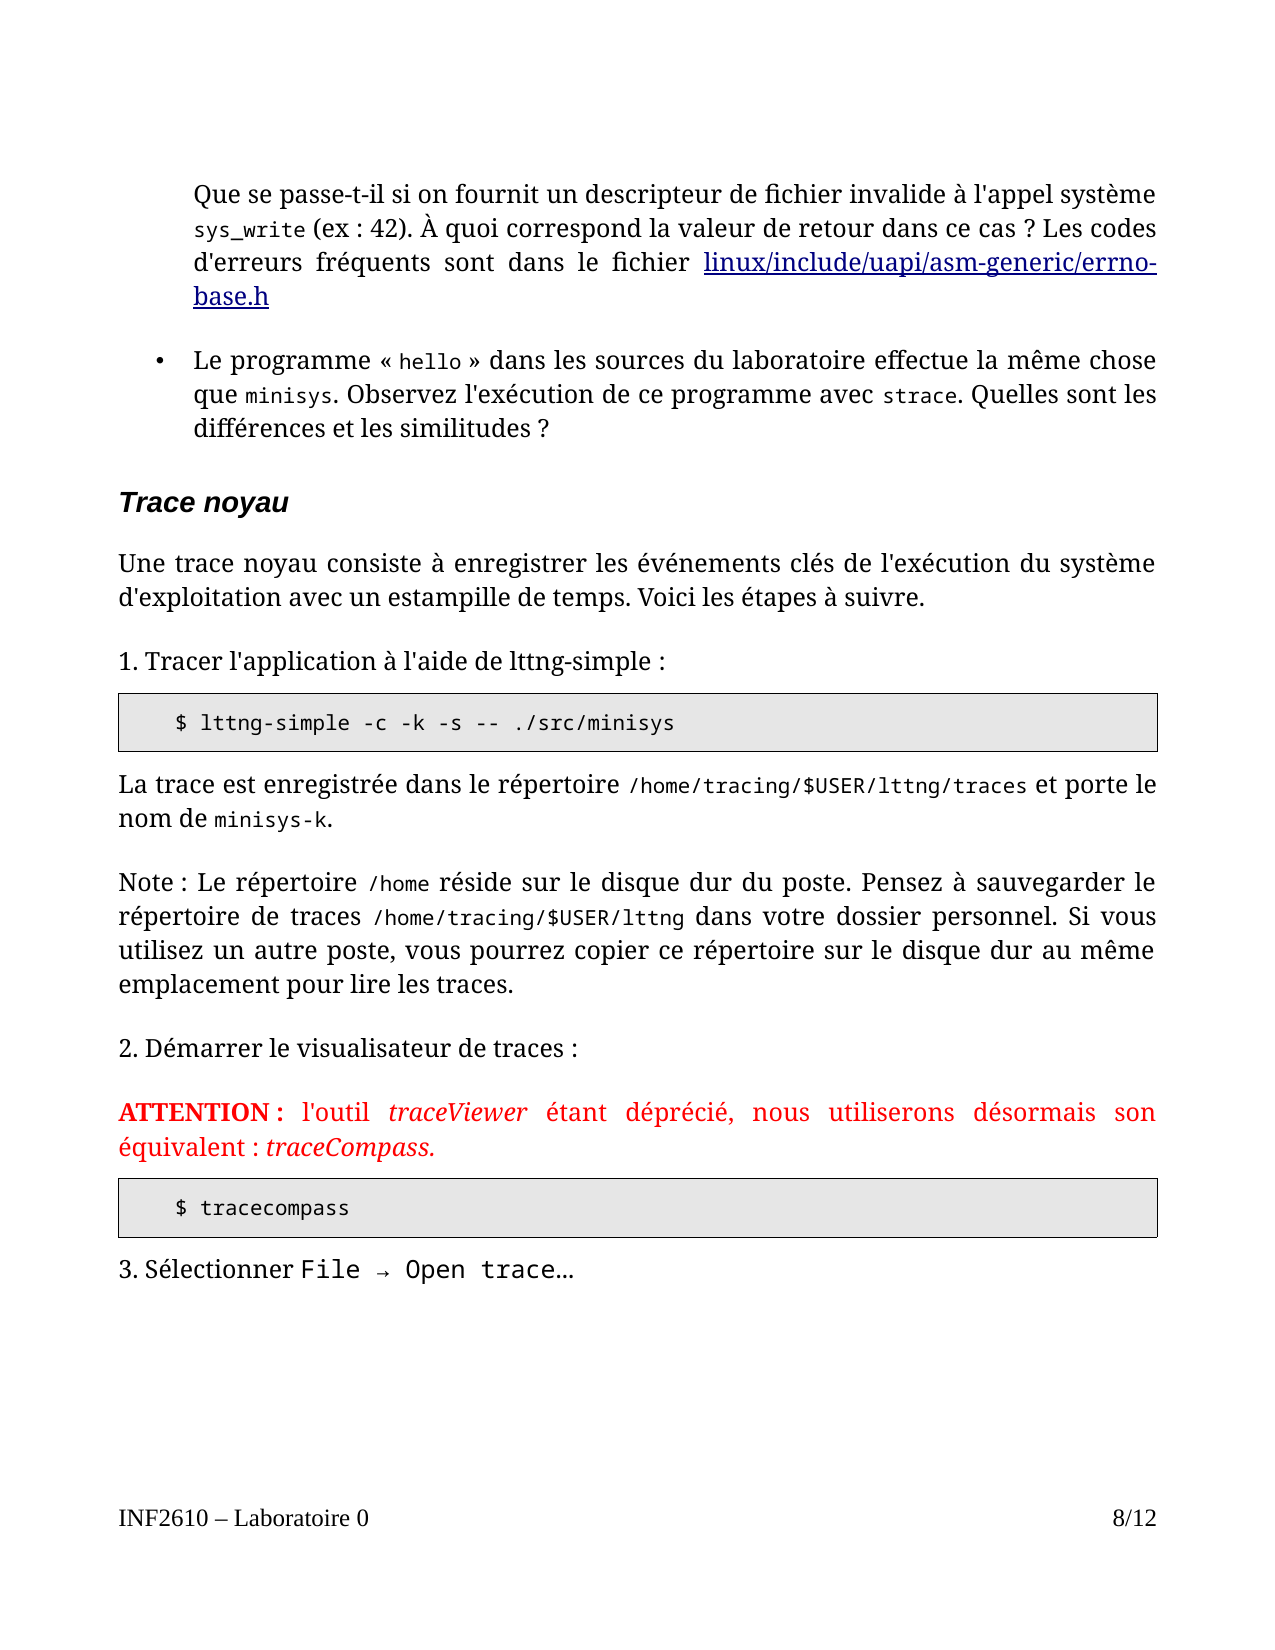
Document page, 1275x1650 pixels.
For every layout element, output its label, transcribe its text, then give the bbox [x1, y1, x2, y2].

text Note : Le répertoire /home réside sur le disque dur du poste. Pensez à sauvegarder le répertoire de traces /home/tracing/$USER/lttng dans votre dossier personnel. Si vous utilisez un autre poste, vous pourrez copier ce répertoire sur le disque dur au même emplacement pour lire les traces. [118, 865, 1157, 1001]
text La trace est enregistrée dans le répertoire /home/tracing/$USER/lttng/traces et porte le nom de minisys-k. [118, 767, 1157, 835]
text Une trace noyau consiste à enregistrer les événements clés de l'exécution du système d'exploitation avec un estampille de temps. Voici les étapes à suivre. [118, 546, 1157, 614]
list Le programme « hello » dans les sources du laboratoire effectue la même chose que minisys. Observez l'exécution de ce programme avec strace. Quelles sont les différences et les similitudes ? [156, 343, 1157, 445]
text $ lttng-simple -c -k -s -- ./src/minisys [119, 694, 1157, 751]
text ATTENTION : l'outil traceViewer étant déprécié, nous utiliserons désormais son équivalent : traceCompass. [118, 1095, 1157, 1163]
text 3. Sélectionner File → Open trace... [118, 1252, 1157, 1286]
list Que se passe-t-il si on fournit un descripteur de fichier invalide à l'appel système sys_write (ex : 42). À quoi correspond la valeur de retour dans ce cas ? Les codes d'erreurs fréquents sont dans le fichier linux/include/uapi/asm-generic/errno-base.h [156, 176, 1157, 313]
subtitle Trace noyau [118, 485, 1157, 518]
text $ tracecompass [119, 1179, 1157, 1237]
text 2. Démarrer le visualisateur de traces : [118, 1031, 1157, 1065]
text 1. Tracer l'application à l'aide de lttng-simple : [118, 644, 1157, 678]
